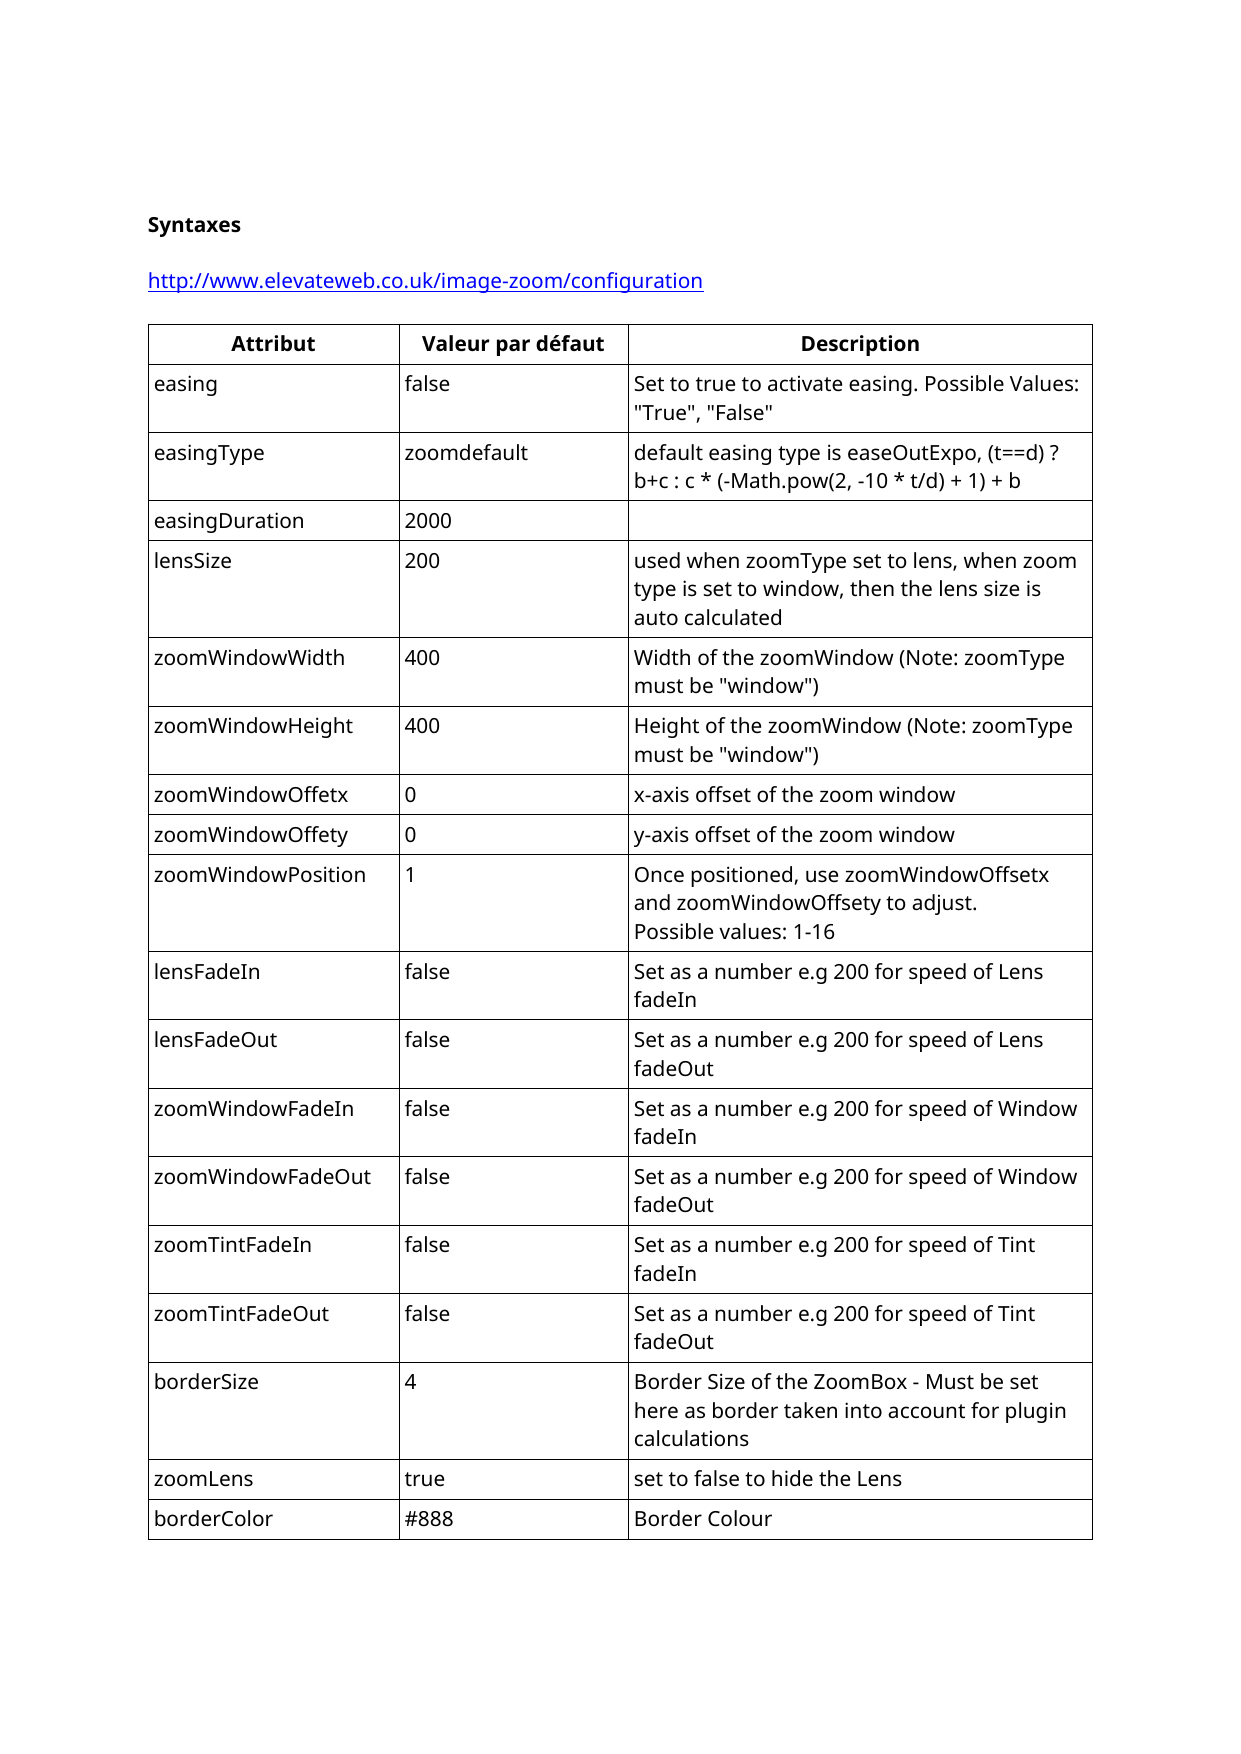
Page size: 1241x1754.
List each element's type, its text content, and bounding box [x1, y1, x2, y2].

table_cell 0 [400, 775, 628, 814]
table_cell 400 [400, 707, 628, 774]
table_cell Border Colour [629, 1500, 1092, 1538]
table_cell zoomdefault [400, 433, 628, 500]
table_cell 2000 [400, 501, 628, 540]
table_cell 0 [400, 815, 628, 854]
text Syntaxes [148, 210, 1092, 238]
table_header Description [629, 325, 1092, 363]
table_cell Set as a number e.g 200 for speed of Window fadeOut [629, 1157, 1092, 1225]
table_cell Set as a number e.g 200 for speed of Lens fadeIn [629, 952, 1092, 1019]
table_cell zoomWindowPosition [149, 855, 399, 951]
table_cell false [400, 1089, 628, 1156]
table_cell zoomWindowWidth [149, 638, 399, 706]
table_cell true [400, 1460, 628, 1498]
table_cell false [400, 1226, 628, 1293]
table_cell zoomWindowFadeOut [149, 1157, 399, 1225]
table_cell zoomWindowOffetx [149, 775, 399, 814]
table_cell Width of the zoomWindow (Note: zoomType must be "window") [629, 638, 1092, 706]
table_cell lensSize [149, 541, 399, 637]
table_cell set to false to hide the Lens [629, 1460, 1092, 1498]
table_cell false [400, 365, 628, 432]
table_cell Height of the zoomWindow (Note: zoomType must be "window") [629, 707, 1092, 774]
table_cell Set to true to activate easing. Possible Values: "True", "False" [629, 365, 1092, 432]
table_cell Set as a number e.g 200 for speed of Tint fadeOut [629, 1294, 1092, 1362]
table_cell easing [149, 365, 399, 432]
table_cell [629, 501, 1092, 540]
table_header Attribut [149, 325, 399, 363]
table_cell y-axis offset of the zoom window [629, 815, 1092, 854]
table_cell lensFadeIn [149, 952, 399, 1019]
table_header Valeur par défaut [400, 325, 628, 363]
table_cell zoomLens [149, 1460, 399, 1498]
table_cell borderSize [149, 1363, 399, 1458]
table_cell x-axis offset of the zoom window [629, 775, 1092, 814]
table_cell zoomWindowFadeIn [149, 1089, 399, 1156]
table_cell default easing type is easeOutExpo, (t==d) ? b+c : c * (-Math.pow(2, -10 * t/d) + 1) + b [629, 433, 1092, 500]
table_cell easingType [149, 433, 399, 500]
table_cell 200 [400, 541, 628, 637]
table_cell Set as a number e.g 200 for speed of Lens fadeOut [629, 1020, 1092, 1088]
table_cell used when zoomType set to lens, when zoom type is set to window, then the lens size is auto calculated [629, 541, 1092, 637]
table_cell Once positioned, use zoomWindowOffsetx and zoomWindowOffsety to adjust. Possible values: 1-16 [629, 855, 1092, 951]
table_cell zoomTintFadeOut [149, 1294, 399, 1362]
table_cell zoomWindowHeight [149, 707, 399, 774]
table_cell borderColor [149, 1500, 399, 1538]
table_cell zoomTintFadeIn [149, 1226, 399, 1293]
table_cell false [400, 952, 628, 1019]
text http://www.elevateweb.co.uk/image-zoom/configuration [148, 267, 1092, 295]
table_cell easingDuration [149, 501, 399, 540]
table_cell 4 [400, 1363, 628, 1458]
table_cell Set as a number e.g 200 for speed of Tint fadeIn [629, 1226, 1092, 1293]
table_cell lensFadeOut [149, 1020, 399, 1088]
table_cell false [400, 1020, 628, 1088]
table_cell 1 [400, 855, 628, 951]
table_cell 400 [400, 638, 628, 706]
table_cell #888 [400, 1500, 628, 1538]
table_cell Set as a number e.g 200 for speed of Window fadeIn [629, 1089, 1092, 1156]
table_cell zoomWindowOffety [149, 815, 399, 854]
table_cell false [400, 1294, 628, 1362]
table_cell Border Size of the ZoomBox - Must be set here as border taken into account for plugin calculations [629, 1363, 1092, 1458]
table_cell false [400, 1157, 628, 1225]
